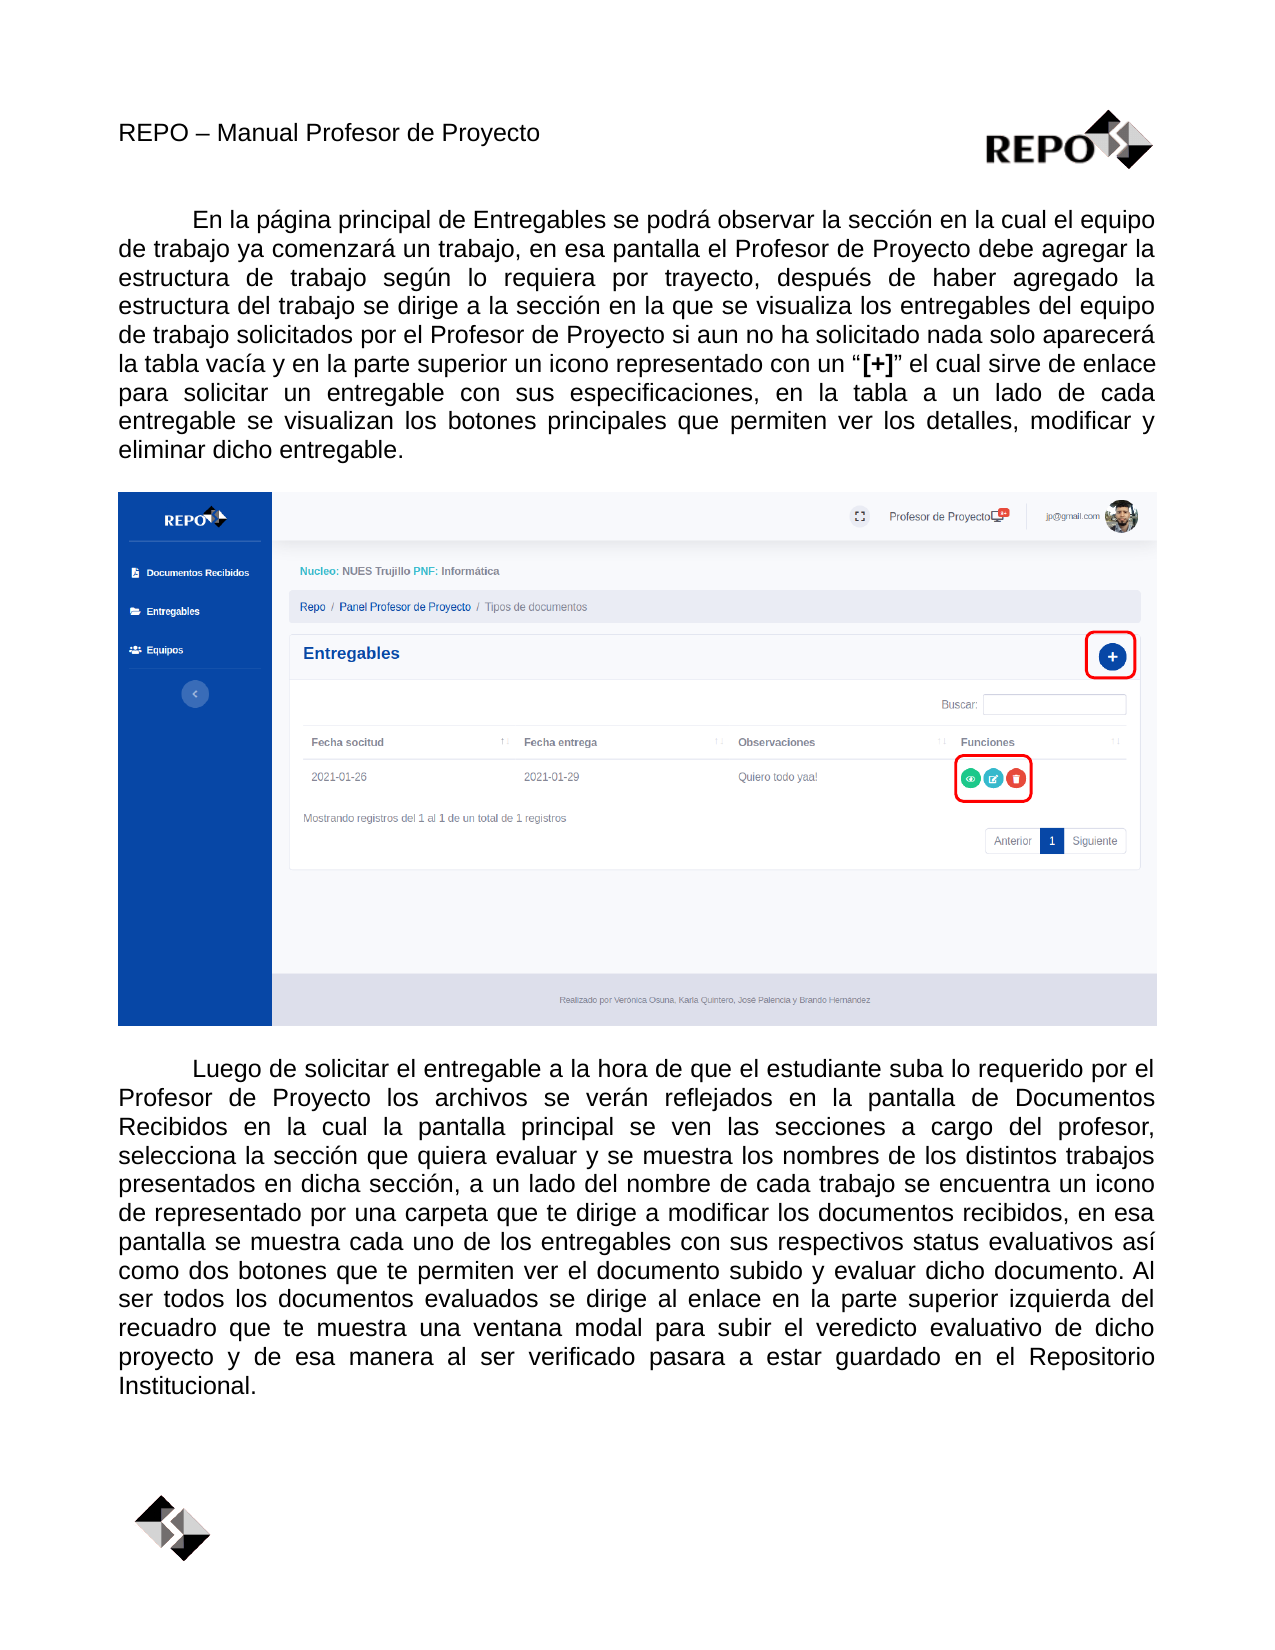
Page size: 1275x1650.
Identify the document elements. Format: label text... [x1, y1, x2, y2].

picture [132, 1491, 215, 1571]
picture [118, 492, 1157, 1026]
text En la página principal de Entregables se podrá observar la sección en la cual el equipo de trabajo ya comenzará un trabajo, en esa pantalla el Profesor de Proyecto debe agregar la estructura de trabajo según lo requiera por trayecto, después de haber agregado la estructura del trabajo se dirige a la sección en la que se visualiza los entregables del equipo de trabajo solicitados por el Profesor de Proyecto si aun no ha solicitado nada solo aparecerá la tabla vacía y en la parte superior un icono representado con un “[+]” el cual sirve de enlace para solicitar un entregable con sus especificaciones, en la tabla a un lado de cada entregable se visualizan los botones principales que permiten ver los detalles, modificar y eliminar dicho entregable. [118, 205, 1157, 464]
text Luego de solicitar el entregable a la hora de que el estudiante suba lo requerido por el Profesor de Proyecto los archivos se verán reflejados en la pantalla de Documentos Recibidos en la cual la pantalla principal se ven las secciones a cargo del profesor, selecciona la sección que quiera evaluar y se muestra los nombres de los distintos trabajos presentados en dicha sección, a un lado del nombre de cada trabajo se encuentra un icono de representado por una carpeta que te dirige a modificar los documentos recibidos, en esa pantalla se muestra cada uno de los entregables con sus respectivos status evaluativos así como dos botones que te permiten ver el documento subido y evaluar dicho documento. Al ser todos los documentos evaluados se dirige al enlace en la parte superior izquierda del recuadro que te muestra una ventana modal para subir el veredicto evaluativo de dicho proyecto y de esa manera al ser verificado pasara a estar guardado en el Repositorio Institucional. [118, 1054, 1157, 1399]
picture [976, 101, 1157, 178]
